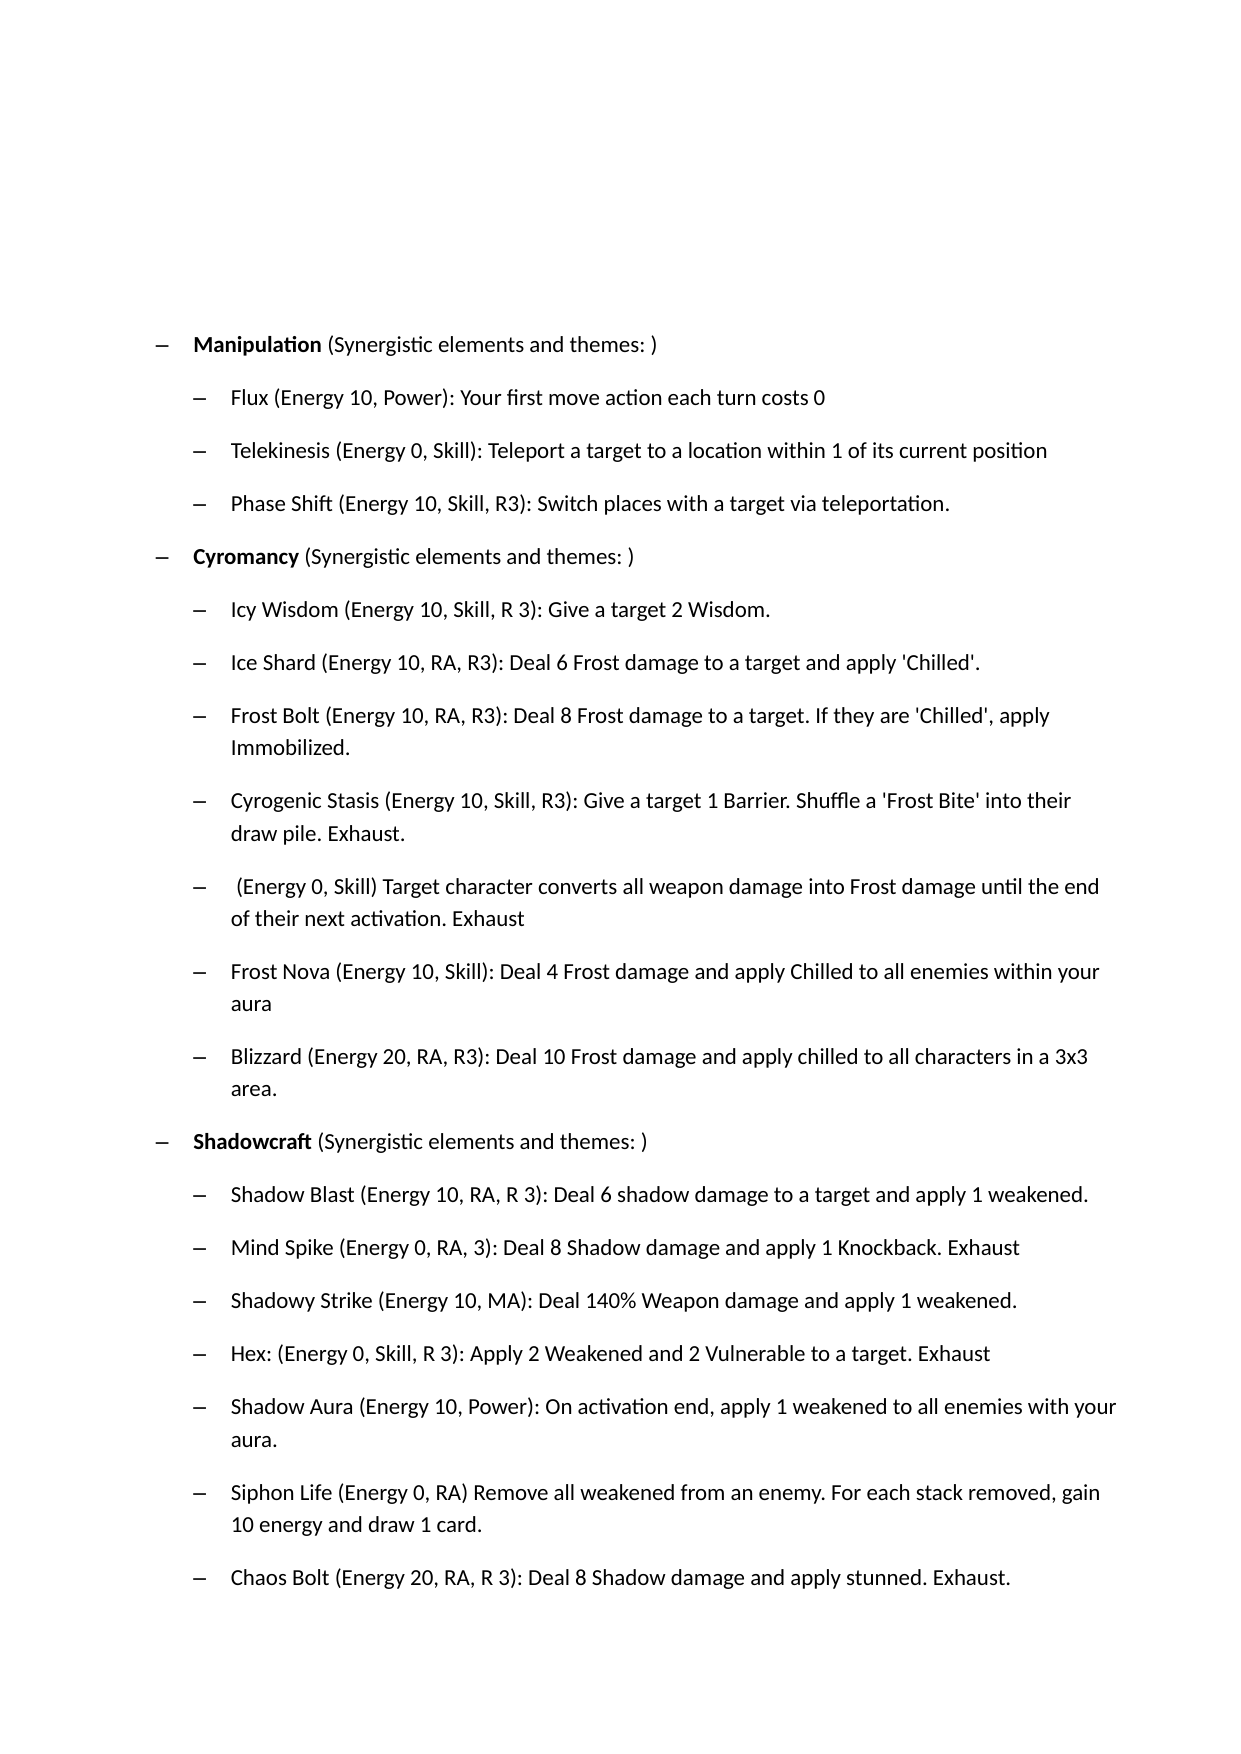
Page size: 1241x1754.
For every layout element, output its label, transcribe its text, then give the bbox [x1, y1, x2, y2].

list Flux (Energy 10, Power): Your first move action each turn costs 0 [193, 383, 1122, 411]
list (Energy 0, Skill) Target character converts all weapon damage into Frost damage until the end of their next activation. Exhaust [193, 872, 1122, 932]
list Cyromancy (Synergistic elements and themes: ) [156, 542, 1122, 570]
list Shadowy Strike (Energy 10, MA): Deal 140% Weapon damage and apply 1 weakened. [193, 1286, 1122, 1314]
list Hex: (Energy 0, Skill, R 3): Apply 2 Weakened and 2 Vulnerable to a target. Exhaust [193, 1339, 1122, 1367]
list Icy Wisdom (Energy 10, Skill, R 3): Give a target 2 Wisdom. [193, 595, 1122, 623]
list Blizzard (Energy 20, RA, R3): Deal 10 Frost damage and apply chilled to all characters in a 3x3 area. [193, 1042, 1122, 1102]
list Chaos Bolt (Energy 20, RA, R 3): Deal 8 Shadow damage and apply stunned. Exhaust. [193, 1563, 1122, 1591]
list Mind Spike (Energy 0, RA, 3): Deal 8 Shadow damage and apply 1 Knockback. Exhaust [193, 1233, 1122, 1261]
list Siphon Life (Energy 0, RA) Remove all weakened from an enemy. For each stack removed, gain 10 energy and draw 1 card. [193, 1478, 1122, 1538]
list Shadow Blast (Energy 10, RA, R 3): Deal 6 shadow damage to a target and apply 1 weakened. [193, 1180, 1122, 1208]
list Shadow Aura (Energy 10, Power): On activation end, apply 1 weakened to all enemies with your aura. [193, 1392, 1122, 1453]
list Phase Shift (Energy 10, Skill, R3): Switch places with a target via teleportation. [193, 489, 1122, 517]
list Manipulation (Synergistic elements and themes: ) [156, 330, 1122, 358]
list Frost Bolt (Energy 10, RA, R3): Deal 8 Frost damage to a target. If they are 'Chilled', apply Immobilized. [193, 701, 1122, 762]
list Frost Nova (Energy 10, Skill): Deal 4 Frost damage and apply Chilled to all enemies within your aura [193, 957, 1122, 1017]
list Shadowcraft (Synergistic elements and themes: ) [156, 1127, 1122, 1155]
list Ice Shard (Energy 10, RA, R3): Deal 6 Frost damage to a target and apply 'Chilled'. [193, 648, 1122, 676]
list Cyrogenic Stasis (Energy 10, Skill, R3): Give a target 1 Barrier. Shuffle a 'Frost Bite' into their draw pile. Exhaust. [193, 787, 1122, 847]
list Telekinesis (Energy 0, Skill): Teleport a target to a location within 1 of its current position [193, 436, 1122, 464]
